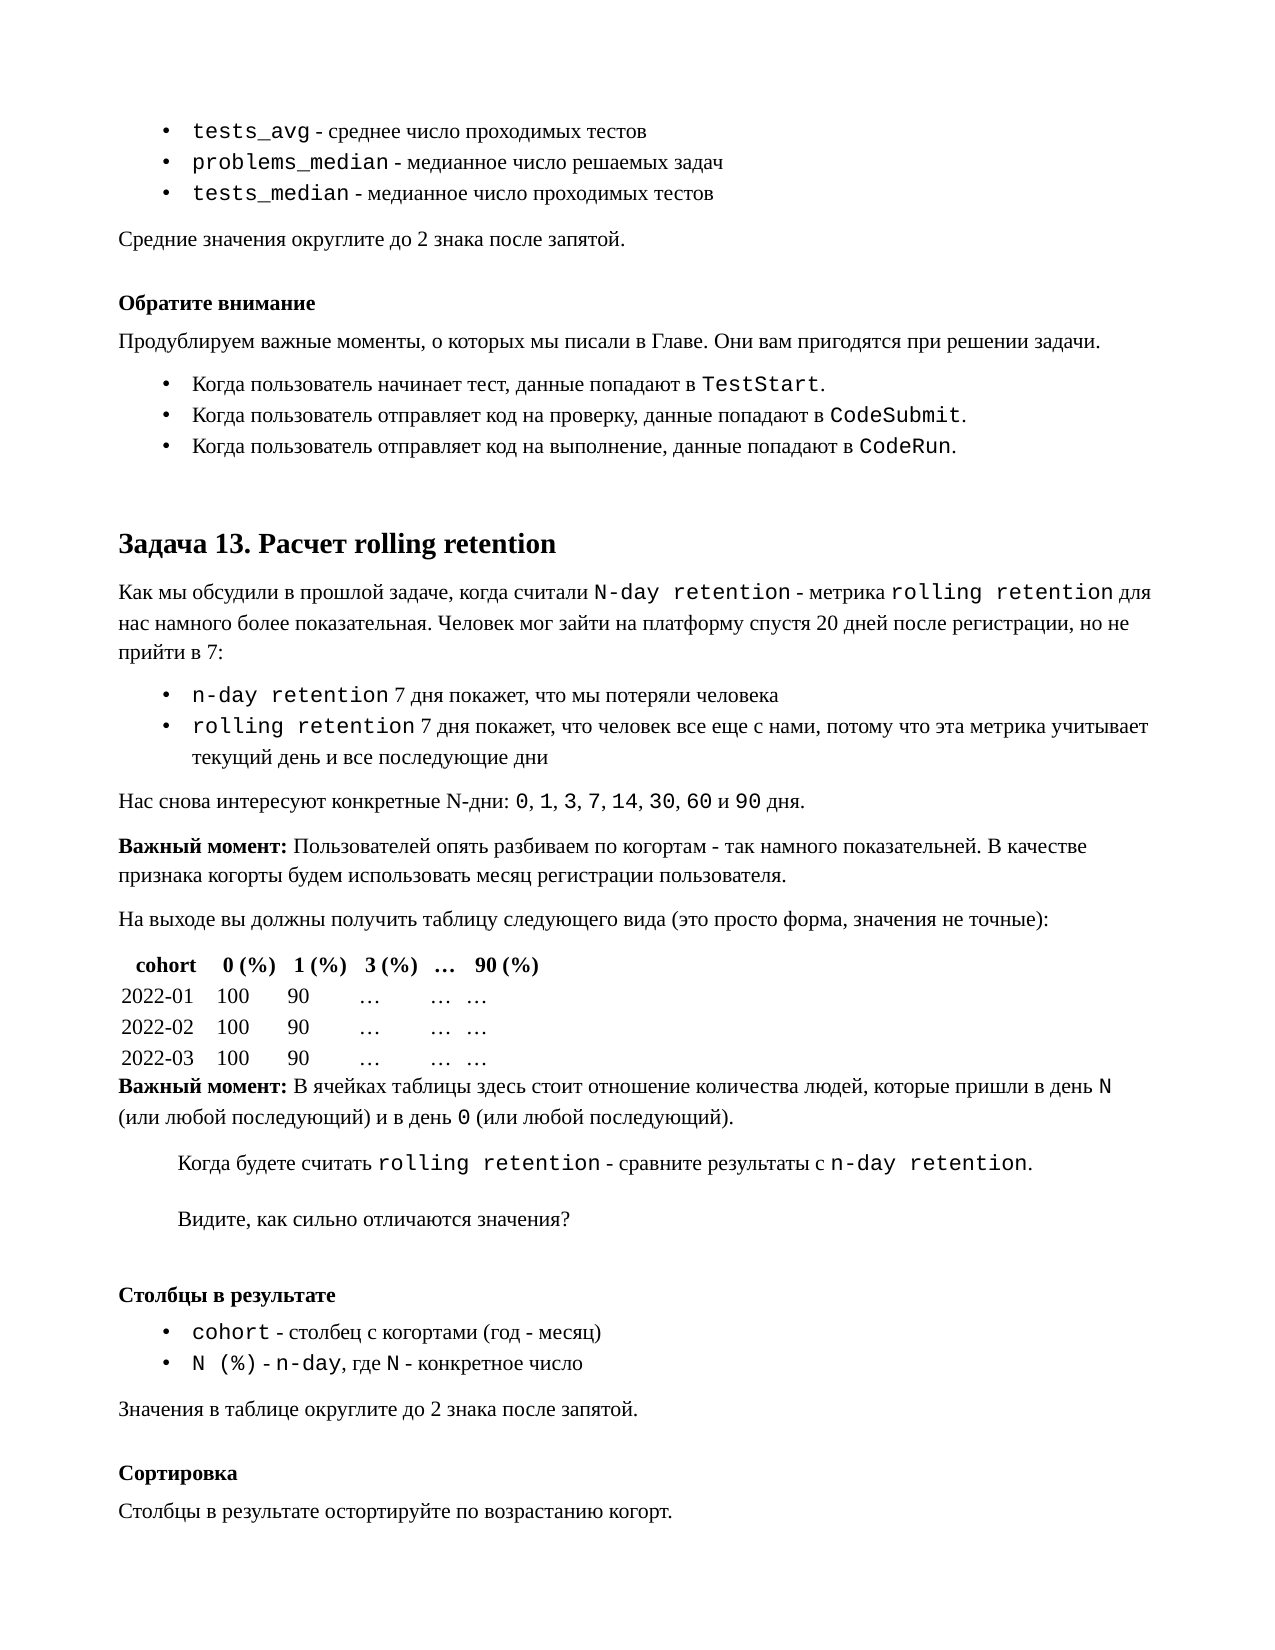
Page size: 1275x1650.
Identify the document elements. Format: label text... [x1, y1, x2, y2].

list rolling retention 7 дня покажет, что человек все еще с нами, потому что эта метрика учитывает текущий день и все последующие дни [162, 713, 1157, 769]
list n-day retention 7 дня покажет, что мы потеряли человека [162, 682, 1157, 709]
list tests_median - медианное число проходимых тестов [162, 180, 1157, 207]
list problems_median - медианное число решаемых задач [162, 149, 1157, 176]
text Значения в таблице округлите до 2 знака после запятой. [118, 1396, 1157, 1421]
table_cell … [427, 980, 463, 1011]
list tests_avg - среднее число проходимых тестов [162, 118, 1157, 145]
text Как мы обсудили в прошлой задаче, когда считали N-day retention - метрика rolling retention для нас намного более показательная. Человек мог зайти на платформу спустя 20 дней после регистрации, но не прийти в 7: [118, 579, 1157, 664]
table_cell 90 [285, 980, 356, 1011]
table_cell 100 [214, 1043, 284, 1073]
text Задача 13. Расчет rolling retention [118, 526, 1157, 560]
table_header cohort [118, 949, 213, 980]
subtitle Столбцы в результате [118, 1282, 1157, 1307]
table_header … [427, 949, 463, 980]
table_cell 2022-01 [118, 980, 213, 1011]
text Важный момент: Пользователей опять разбиваем по когортам - так намного показательней. В качестве признака когорты будем использовать месяц регистрации пользователя. [118, 833, 1157, 887]
table_cell … [356, 1043, 427, 1073]
table_cell … [356, 1011, 427, 1042]
list Когда пользователь отправляет код на выполнение, данные попадают в CodeRun. [162, 433, 1157, 460]
table_cell 90 [285, 1043, 356, 1073]
text Средние значения округлите до 2 знака после запятой. [118, 226, 1157, 251]
table_cell … [463, 980, 551, 1011]
table_cell … [463, 1011, 551, 1042]
list cohort - столбец с когортами (год - месяц) [162, 1319, 1157, 1346]
text Нас снова интересуют конкретные N-дни: 0, 1, 3, 7, 14, 30, 60 и 90 дня. [118, 788, 1157, 815]
list Когда пользователь отправляет код на проверку, данные попадают в CodeSubmit. [162, 402, 1157, 429]
text Продублируем важные моменты, о которых мы писали в Главе. Они вам пригодятся при решении задачи. [118, 328, 1157, 353]
table_header 0 (%) [214, 949, 284, 980]
text Столбцы в результате остортируйте по возрастанию когорт. [118, 1498, 1157, 1523]
table_cell … [463, 1043, 551, 1073]
table_header 1 (%) [285, 949, 356, 980]
table_cell 100 [214, 980, 284, 1011]
table_header 3 (%) [356, 949, 427, 980]
text Когда будете считать rolling retention - сравните результаты с n-day retention. [177, 1150, 1098, 1177]
table_cell … [427, 1011, 463, 1042]
subtitle Обратите внимание [118, 290, 1157, 315]
table_header 90 (%) [463, 949, 551, 980]
table_cell 2022-03 [118, 1043, 213, 1073]
table_cell … [356, 980, 427, 1011]
text На выходе вы должны получить таблицу следующего вида (это просто форма, значения не точные): [118, 906, 1157, 931]
list Когда пользователь начинает тест, данные попадают в TestStart. [162, 371, 1157, 398]
table_cell 100 [214, 1011, 284, 1042]
table_cell 90 [285, 1011, 356, 1042]
text Важный момент: В ячейках таблицы здесь стоит отношение количества людей, которые пришли в день N (или любой последующий) и в день 0 (или любой последующий). [118, 1073, 1157, 1131]
table_cell … [427, 1043, 463, 1073]
subtitle Сортировка [118, 1460, 1157, 1485]
text Видите, как сильно отличаются значения? [177, 1206, 1098, 1231]
table_cell 2022-02 [118, 1011, 213, 1042]
list N (%) - n-day, где N - конкретное число [162, 1350, 1157, 1377]
